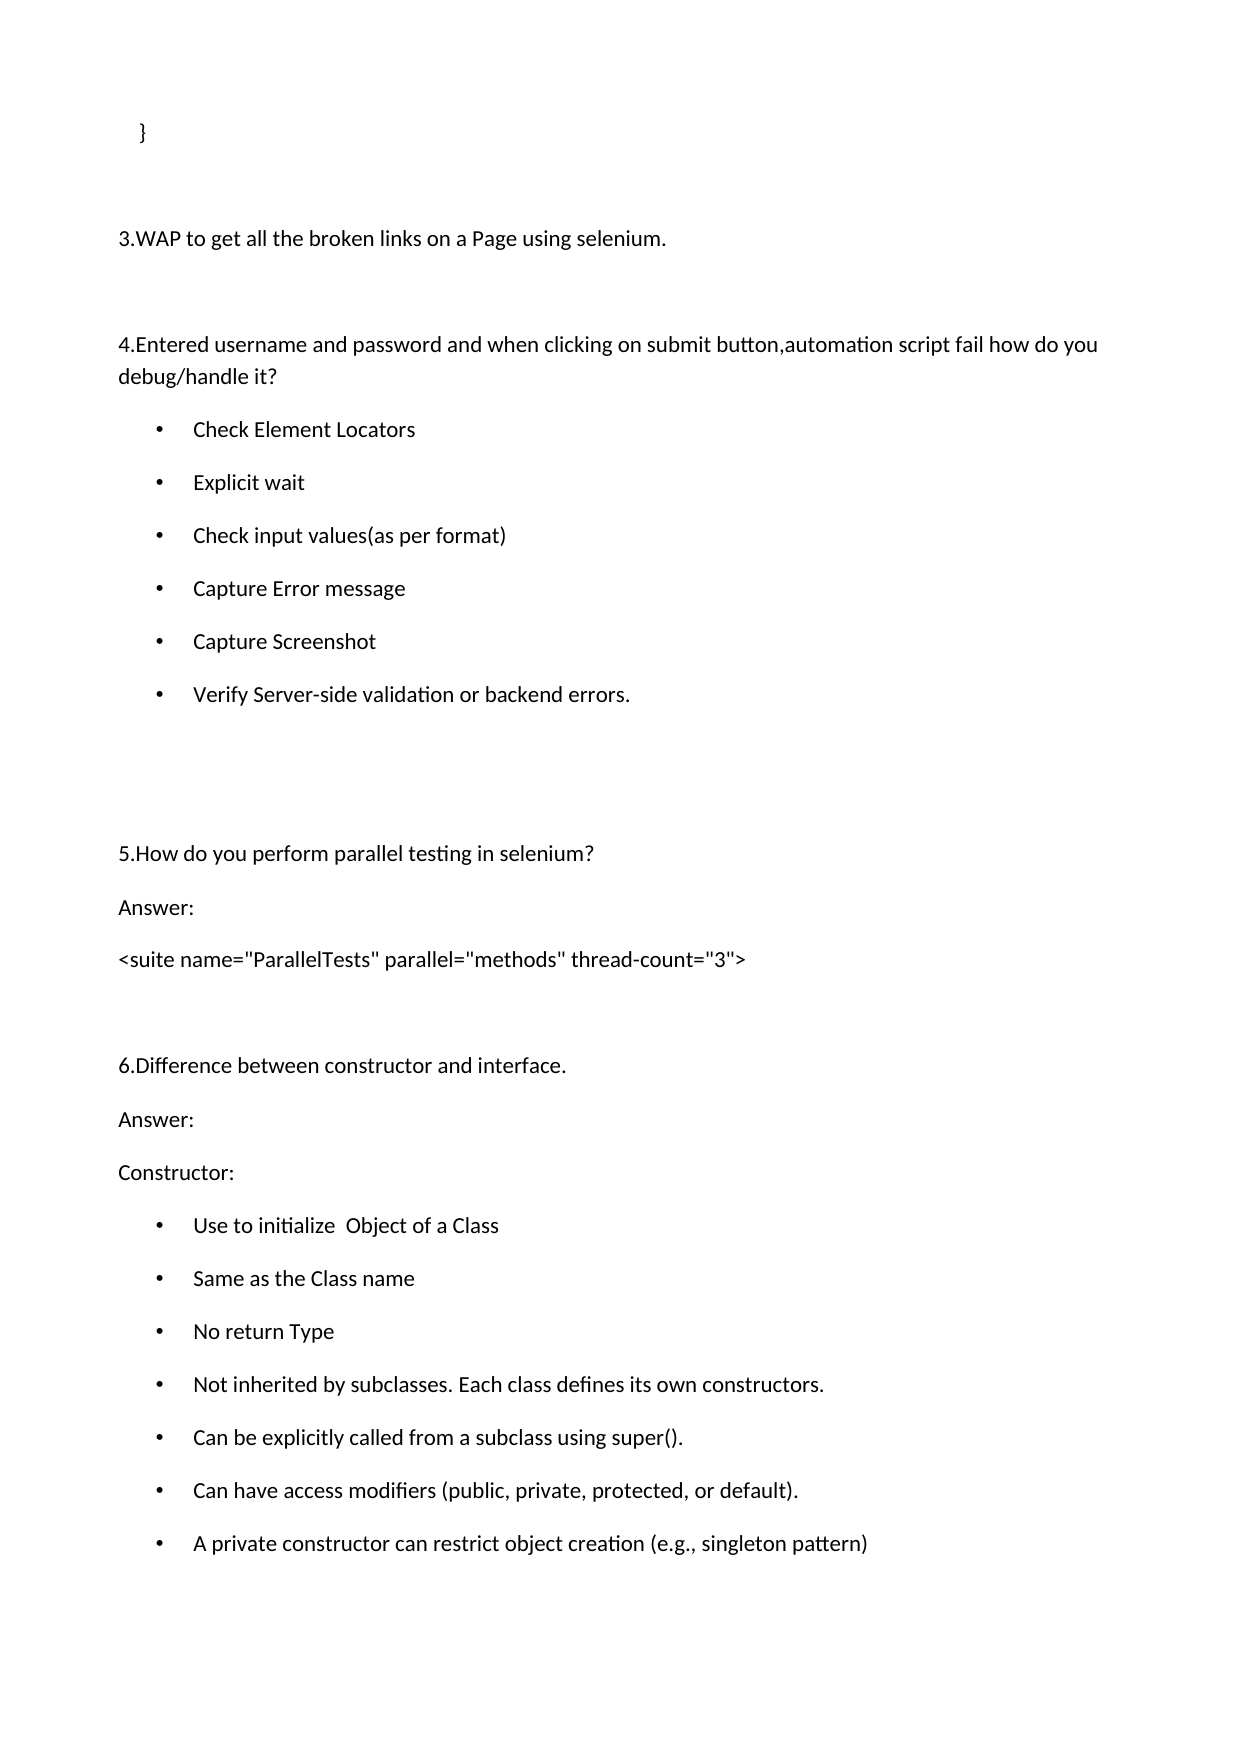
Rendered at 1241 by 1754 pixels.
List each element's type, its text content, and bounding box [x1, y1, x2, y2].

list Explicit wait [156, 468, 1122, 496]
text } [118, 118, 1122, 146]
text Answer: [118, 893, 1122, 921]
list Check Element Locators [156, 415, 1122, 443]
text 5.How do you perform parallel testing in selenium? [118, 839, 1122, 868]
list Use to initialize Object of a Class [156, 1211, 1122, 1239]
list No return Type [156, 1317, 1122, 1345]
list Check input values(as per format) [156, 521, 1122, 549]
text Answer: [118, 1105, 1122, 1133]
list Capture Error message [156, 574, 1122, 602]
text 3.WAP to get all the broken links on a Page using selenium. [118, 224, 1122, 252]
text 6.Difference between constructor and interface. [118, 1052, 1122, 1080]
list Can be explicitly called from a subclass using super(). [156, 1423, 1122, 1451]
list Can have access modifiers (public, private, protected, or default). [156, 1476, 1122, 1504]
list Capture Screenshot [156, 627, 1122, 656]
list Same as the Class name [156, 1264, 1122, 1292]
text 4.Entered username and password and when clicking on submit button,automation script fail how do you debug/handle it? [118, 330, 1122, 390]
text Constructor: [118, 1158, 1122, 1186]
list Not inherited by subclasses. Each class defines its own constructors. [156, 1370, 1122, 1398]
list A private constructor can restrict object creation (e.g., singleton pattern) [156, 1529, 1122, 1557]
text <suite name="ParallelTests" parallel="methods" thread-count="3"> [118, 946, 1122, 974]
list Verify Server-side validation or backend errors. [156, 681, 1122, 708]
